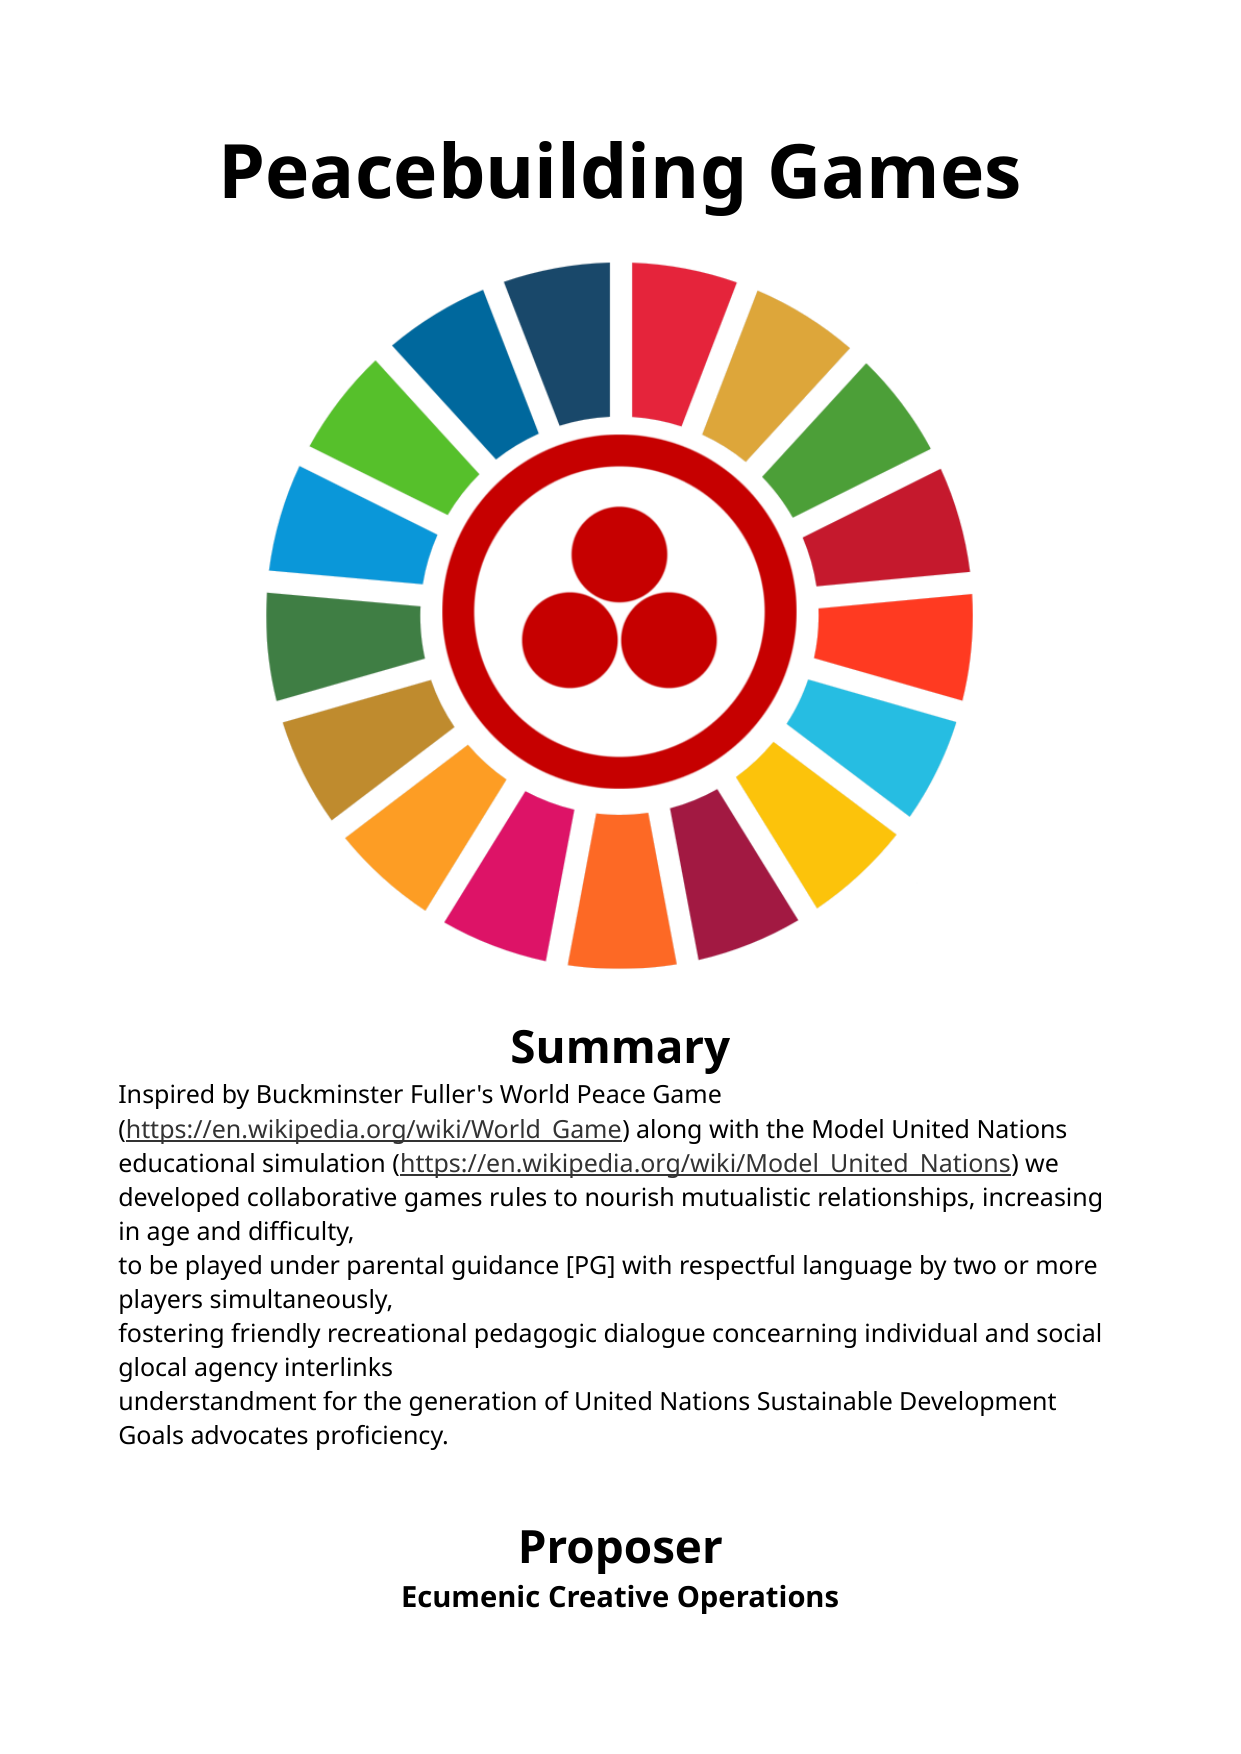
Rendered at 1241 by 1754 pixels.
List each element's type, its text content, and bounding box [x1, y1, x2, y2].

text understandment for the generation of United Nations Sustainable Development Goals advocates proficiency. [118, 1384, 1122, 1452]
text fostering friendly recreational pedagogic dialogue concearning individual and social glocal agency interlinks [118, 1316, 1122, 1384]
text to be played under parental guidance [PG] with respectful language by two or more players simultaneously, [118, 1247, 1122, 1316]
text Ecumenic Creative Operations [118, 1577, 1122, 1616]
text Peacebuilding Games [118, 118, 1122, 220]
text Summary [118, 1015, 1122, 1077]
text Proposer [118, 1514, 1122, 1577]
picture [237, 223, 1003, 992]
text Inspired by Buckminster Fuller's World Peace Game (https://en.wikipedia.org/wiki/World_Game) along with the Model United Nations educational simulation (https://en.wikipedia.org/wiki/Model_United_Nations) we developed collaborative games rules to nourish mutualistic relationships, increasing in age and difficulty, [118, 1077, 1122, 1247]
